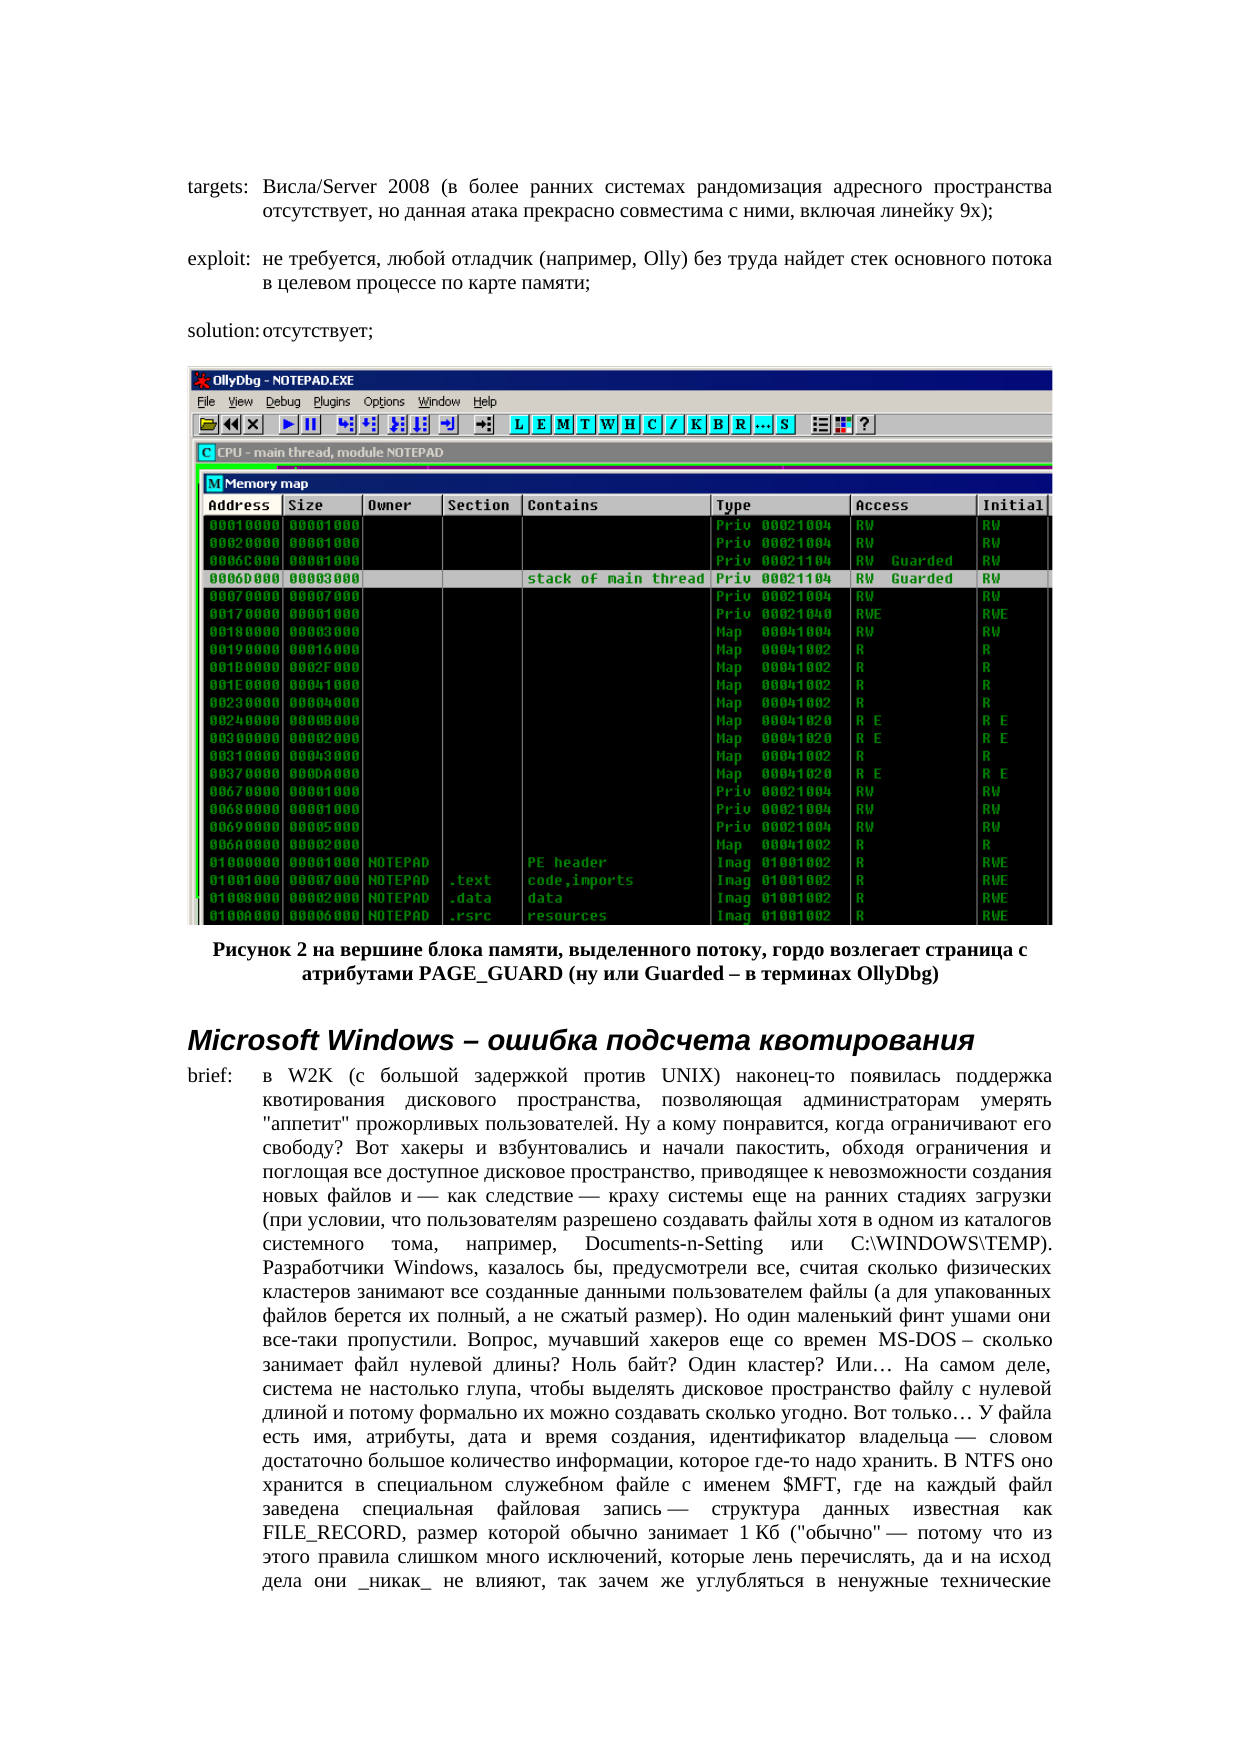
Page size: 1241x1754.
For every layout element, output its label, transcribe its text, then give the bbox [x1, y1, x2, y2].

picture [187, 366, 1053, 925]
subtitle Microsoft Windows – ошибка подсчета квотирования [187, 1023, 1053, 1056]
text brief: в W2K (с большой задержкой против UNIX) наконец-то появилась поддержка квотирования дискового пространства, позволяющая администраторам умерять "аппетит" прожорливых пользователей. Ну а кому понравится, когда ограничивают его свободу? Вот хакеры и взбунтовались и начали пакостить, обходя ограничения и поглощая все доступное дисковое пространство, приводящее к невозможности создания новых файлов и — как следствие — краху системы еще на ранних стадиях загрузки (при условии, что пользователям разрешено создавать файлы хотя в одном из каталогов системного тома, например, Documents-n-Setting или C:\WINDOWS\TEMP). Разработчики Windows, казалось бы, предусмотрели все, считая сколько физических кластеров занимают все созданные данными пользователем файлы (а для упакованных файлов берется их полный, а не сжатый размер). Но один маленький финт ушами они все-таки пропустили. Вопрос, мучавший хакеров еще со времен MS-DOS – сколько занимает файл нулевой длины? Ноль байт? Один кластер? Или… На самом деле, система не настолько глупа, чтобы выделять дисковое пространство файлу с нулевой длиной и потому формально их можно создавать сколько угодно. Вот только… У файла есть имя, атрибуты, дата и время создания, идентификатор владельца — словом достаточно большое количество информации, которое где-то надо хранить. В NTFS оно хранится в специальном служебном файле с именем $MFT, где на каждый файл заведена специальная файловая запись — структура данных известная как FILE_RECORD, размер которой обычно занимает 1 Кб ("обычно" — потому что из этого правила слишком много исключений, которые лень перечислять, да и на исход дела они _никак_ не влияют, так зачем же углубляться в ненужные технические [187, 1063, 1053, 1592]
text Рисунок 2 на вершине блока памяти, выделенного потоку, гордо возлегает страница с атрибутами PAGE_GUARD (ну или Guarded – в терминах OllyDbg) [187, 937, 1053, 985]
text exploit: не требуется, любой отладчик (например, Olly) без труда найдет стек основного потока в целевом процессе по карте памяти; [187, 246, 1053, 294]
text targets: Висла/Server 2008 (в более ранних системах рандомизация адресного пространства отсутствует, но данная атака прекрасно совместима с ними, включая линейку 9x); [187, 174, 1053, 222]
text solution: отсутствует; [187, 318, 1053, 342]
